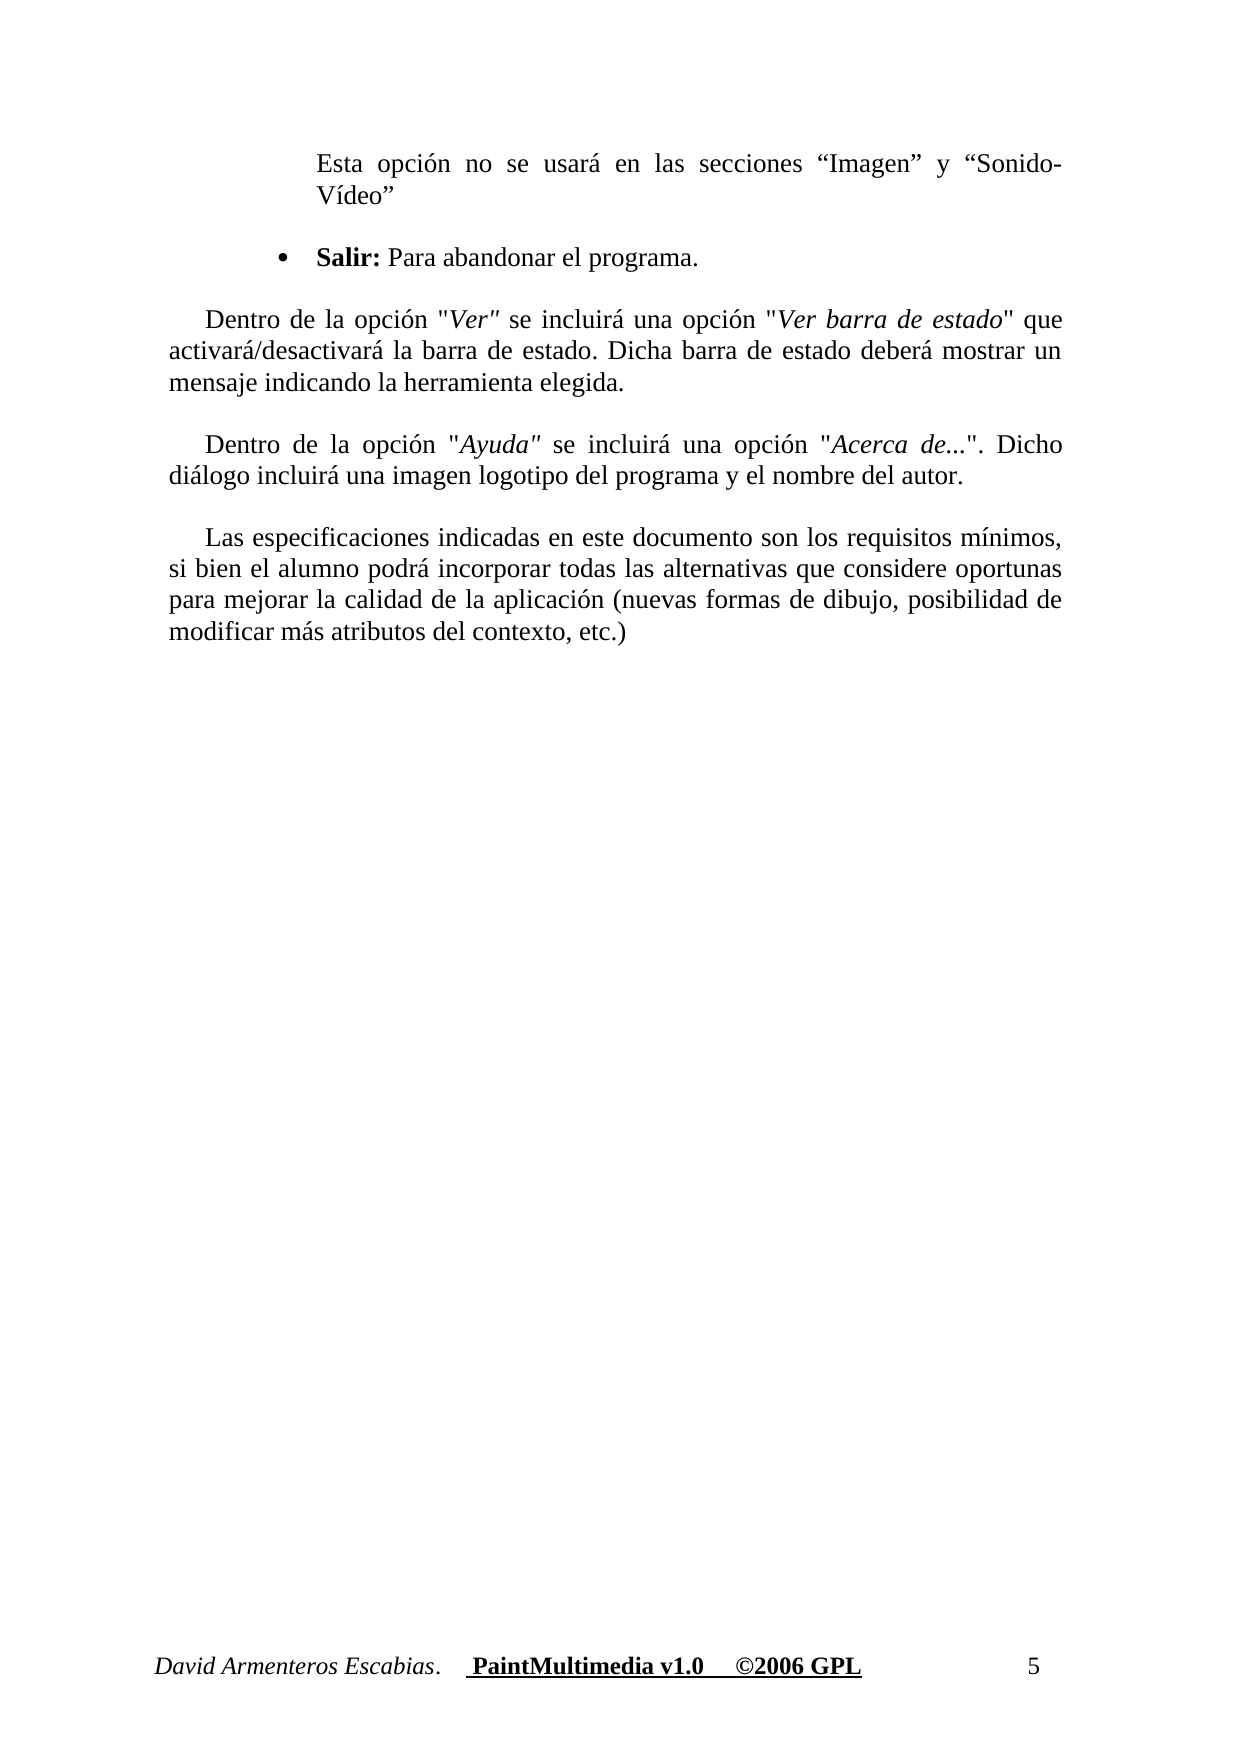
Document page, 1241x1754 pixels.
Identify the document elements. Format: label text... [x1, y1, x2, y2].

list Esta opción no se usará en las secciones “Imagen” y “Sonido-Vídeo” [279, 148, 1063, 210]
text Dentro de la opción "Ayuda" se incluirá una opción "Acerca de...". Dicho diálogo incluirá una imagen logotipo del programa y el nombre del autor. [169, 428, 1063, 490]
text Dentro de la opción "Ver" se incluirá una opción "Ver barra de estado" que activará/desactivará la barra de estado. Dicha barra de estado deberá mostrar un mensaje indicando la herramienta elegida. [169, 303, 1063, 397]
text Las especificaciones indicadas en este documento son los requisitos mínimos, si bien el alumno podrá incorporar todas las alternativas que considere oportunas para mejorar la calidad de la aplicación (nuevas formas de dibujo, posibilidad de modificar más atributos del contexto, etc.) [169, 521, 1063, 646]
list Salir: Para abandonar el programa. [279, 241, 1063, 272]
